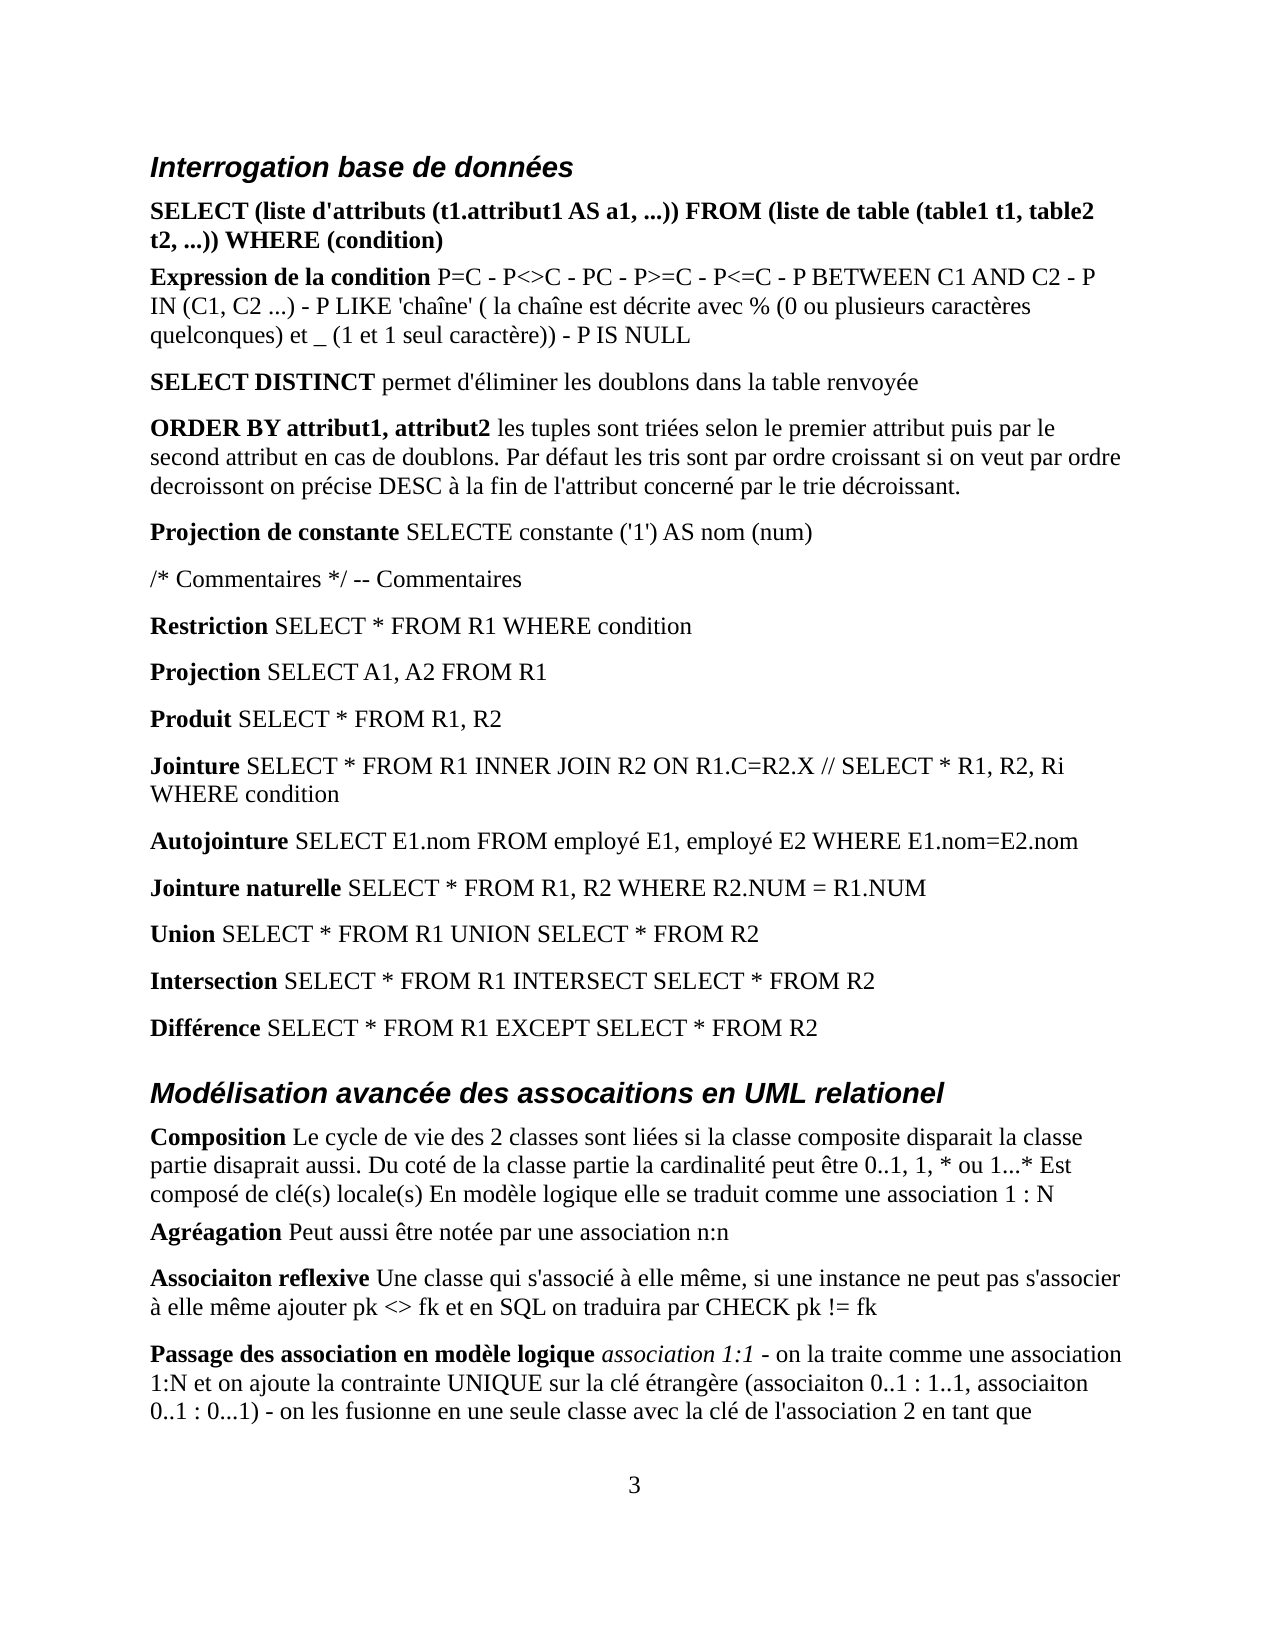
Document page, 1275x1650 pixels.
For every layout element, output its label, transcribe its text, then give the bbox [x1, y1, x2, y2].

text Expression de la condition P=C - P<>C - PC - P>=C - P<=C - P BETWEEN C1 AND C2 - P IN (C1, C2 ...) - P LIKE 'chaîne' ( la chaîne est décrite avec % (0 ou plusieurs caractères quelconques) et _ (1 et 1 seul caractère)) - P IS NULL [150, 262, 1125, 349]
text /* Commentaires */ -- Commentaires [150, 564, 1125, 593]
text Produit SELECT * FROM R1, R2 [150, 704, 1125, 733]
subtitle Interrogation base de données [150, 150, 1125, 183]
text Différence SELECT * FROM R1 EXCEPT SELECT * FROM R2 [150, 1013, 1125, 1042]
text Passage des association en modèle logique association 1:1 - on la traite comme une association 1:N et on ajoute la contrainte UNIQUE sur la clé étrangère (associaiton 0..1 : 1..1, associaiton 0..1 : 0...1) - on les fusionne en une seule classe avec la clé de l'association 2 en tant que [150, 1339, 1125, 1425]
text SELECT (liste d'attributs (t1.attribut1 AS a1, ...)) FROM (liste de table (table1 t1, table2 t2, ...)) WHERE (condition) [150, 196, 1125, 253]
text SELECT DISTINCT permet d'éliminer les doublons dans la table renvoyée [150, 367, 1125, 395]
text Restriction SELECT * FROM R1 WHERE condition [150, 611, 1125, 639]
text Associaiton reflexive Une classe qui s'associé à elle même, si une instance ne peut pas s'associer à elle même ajouter pk <> fk et en SQL on traduira par CHECK pk != fk [150, 1263, 1125, 1321]
text Projection de constante SELECTE constante ('1') AS nom (num) [150, 517, 1125, 546]
text ORDER BY attribut1, attribut2 les tuples sont triées selon le premier attribut puis par le second attribut en cas de doublons. Par défaut les tris sont par ordre croissant si on veut par ordre decroissont on précise DESC à la fin de l'attribut concerné par le trie décroissant. [150, 413, 1125, 499]
text Intersection SELECT * FROM R1 INTERSECT SELECT * FROM R2 [150, 966, 1125, 995]
text Union SELECT * FROM R1 UNION SELECT * FROM R2 [150, 919, 1125, 948]
text Jointure SELECT * FROM R1 INNER JOIN R2 ON R1.C=R2.X // SELECT * R1, R2, Ri WHERE condition [150, 751, 1125, 808]
text Agréagation Peut aussi être notée par une association n:n [150, 1217, 1125, 1246]
text Projection SELECT A1, A2 FROM R1 [150, 657, 1125, 686]
text Autojointure SELECT E1.nom FROM employé E1, employé E2 WHERE E1.nom=E2.nom [150, 826, 1125, 855]
text Jointure naturelle SELECT * FROM R1, R2 WHERE R2.NUM = R1.NUM [150, 873, 1125, 902]
text Composition Le cycle de vie des 2 classes sont liées si la classe composite disparait la classe partie disaprait aussi. Du coté de la classe partie la cardinalité peut être 0..1, 1, * ou 1...* Est composé de clé(s) locale(s) En modèle logique elle se traduit comme une association 1 : N [150, 1122, 1125, 1208]
subtitle Modélisation avancée des assocaitions en UML relationel [150, 1076, 1125, 1109]
